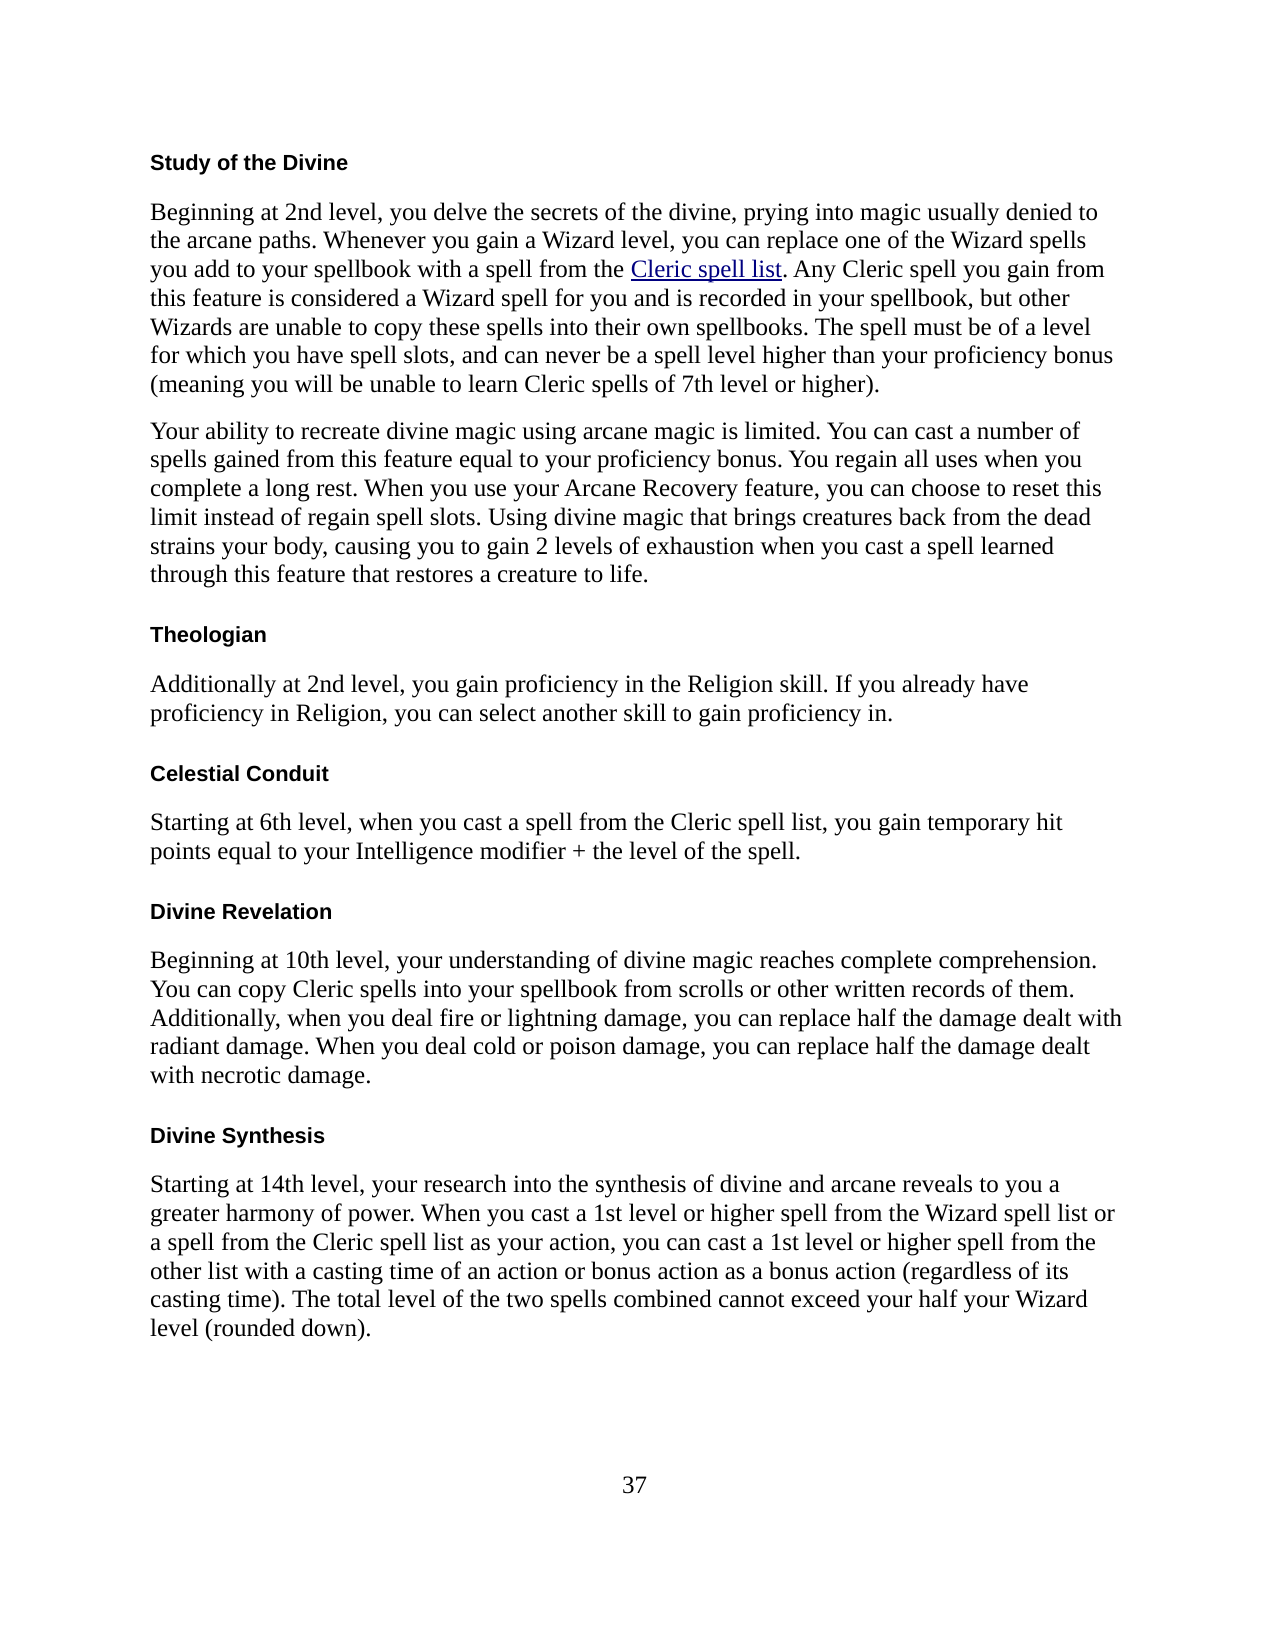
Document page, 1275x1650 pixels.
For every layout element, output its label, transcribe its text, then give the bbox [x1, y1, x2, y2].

text Your ability to recreate divine magic using arcane magic is limited. You can cast a number of spells gained from this feature equal to your proficiency bonus. You regain all uses when you complete a long rest. When you use your Arcane Recovery feature, you can choose to reset this limit instead of regain spell slots. Using divine magic that brings creatures back from the dead strains your body, causing you to gain 2 levels of exhaustion when you cast a spell learned through this feature that restores a creature to life. [150, 416, 1125, 588]
text Starting at 6th level, when you cast a spell from the Cleric spell list, you gain temporary hit points equal to your Intelligence modifier + the level of the spell. [150, 807, 1125, 864]
subtitle Theologian [150, 622, 1125, 647]
subtitle Celestial Conduit [150, 760, 1125, 786]
subtitle Study of the Divine [150, 150, 1125, 175]
text Starting at 14th level, your research into the synthesis of divine and arcane reveals to you a greater harmony of power. When you cast a 1st level or higher spell from the Wizard spell list or a spell from the Cleric spell list as your action, you can cast a 1st level or higher spell from the other list with a casting time of an action or bonus action as a bonus action (regardless of its casting time). The total level of the two spells combined cannot exceed your half your Wizard level (rounded down). [150, 1169, 1125, 1342]
text Additionally at 2nd level, you gain proficiency in the Religion skill. If you already have proficiency in Religion, you can select another skill to gain proficiency in. [150, 669, 1125, 726]
text Beginning at 10th level, your understanding of divine magic reaches complete comprehension. You can copy Cleric spells into your spellbook from scrolls or other written records of them. Additionally, when you deal fire or lightning damage, you can replace half the damage dealt with radiant damage. When you deal cold or poison damage, you can replace half the damage dealt with necrotic damage. [150, 945, 1125, 1089]
text Beginning at 2nd level, you delve the secrets of the divine, prying into magic usually denied to the arcane paths. Whenever you gain a Wizard level, you can replace one of the Wizard spells you add to your spellbook with a spell from the Cleric spell list. Any Cleric spell you gain from this feature is considered a Wizard spell for you and is recorded in your spellbook, but other Wizards are unable to copy these spells into their own spellbooks. The spell must be of a level for which you have spell slots, and can never be a spell level higher than your proficiency bonus (meaning you will be unable to learn Cleric spells of 7th level or higher). [150, 197, 1125, 398]
subtitle Divine Revelation [150, 898, 1125, 924]
subtitle Divine Synthesis [150, 1123, 1125, 1148]
